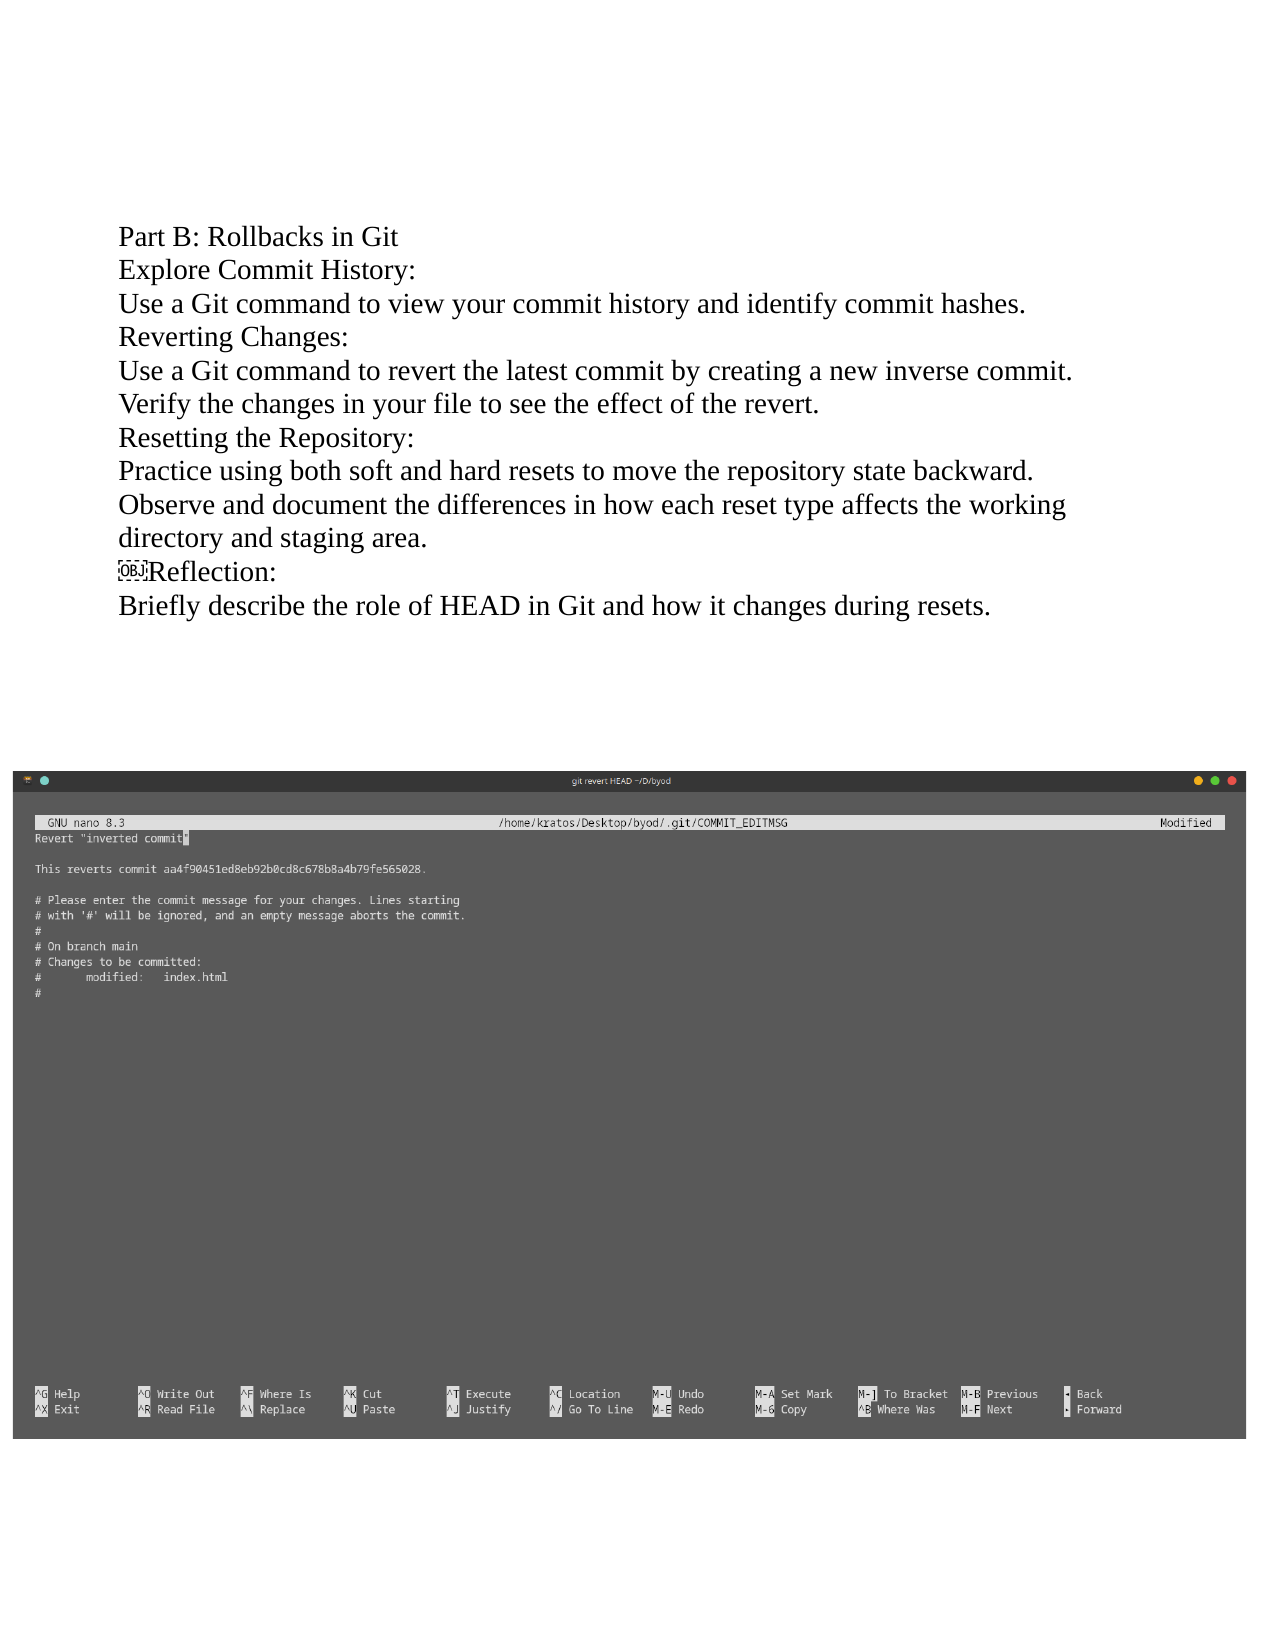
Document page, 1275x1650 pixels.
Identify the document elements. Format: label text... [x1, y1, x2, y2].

text ￼Reflection: [118, 554, 1157, 588]
text Use a Git command to revert the latest commit by creating a new inverse commit. [118, 353, 1157, 386]
text Observe and document the differences in how each reset type affects the working directory and staging area. [118, 487, 1157, 554]
text Verify the changes in your file to see the effect of the revert. [118, 386, 1157, 420]
text Briefly describe the role of HEAD in Git and how it changes during resets. [118, 588, 1157, 621]
text Resetting the Repository: [118, 420, 1157, 453]
text Reverting Changes: [118, 319, 1157, 353]
picture [12, 771, 1247, 1439]
text Practice using both soft and hard resets to move the repository state backward. [118, 453, 1157, 487]
text Use a Git command to view your commit history and identify commit hashes. [118, 286, 1157, 319]
text Part B: Rollbacks in Git [118, 219, 1157, 252]
text Explore Commit History: [118, 252, 1157, 286]
